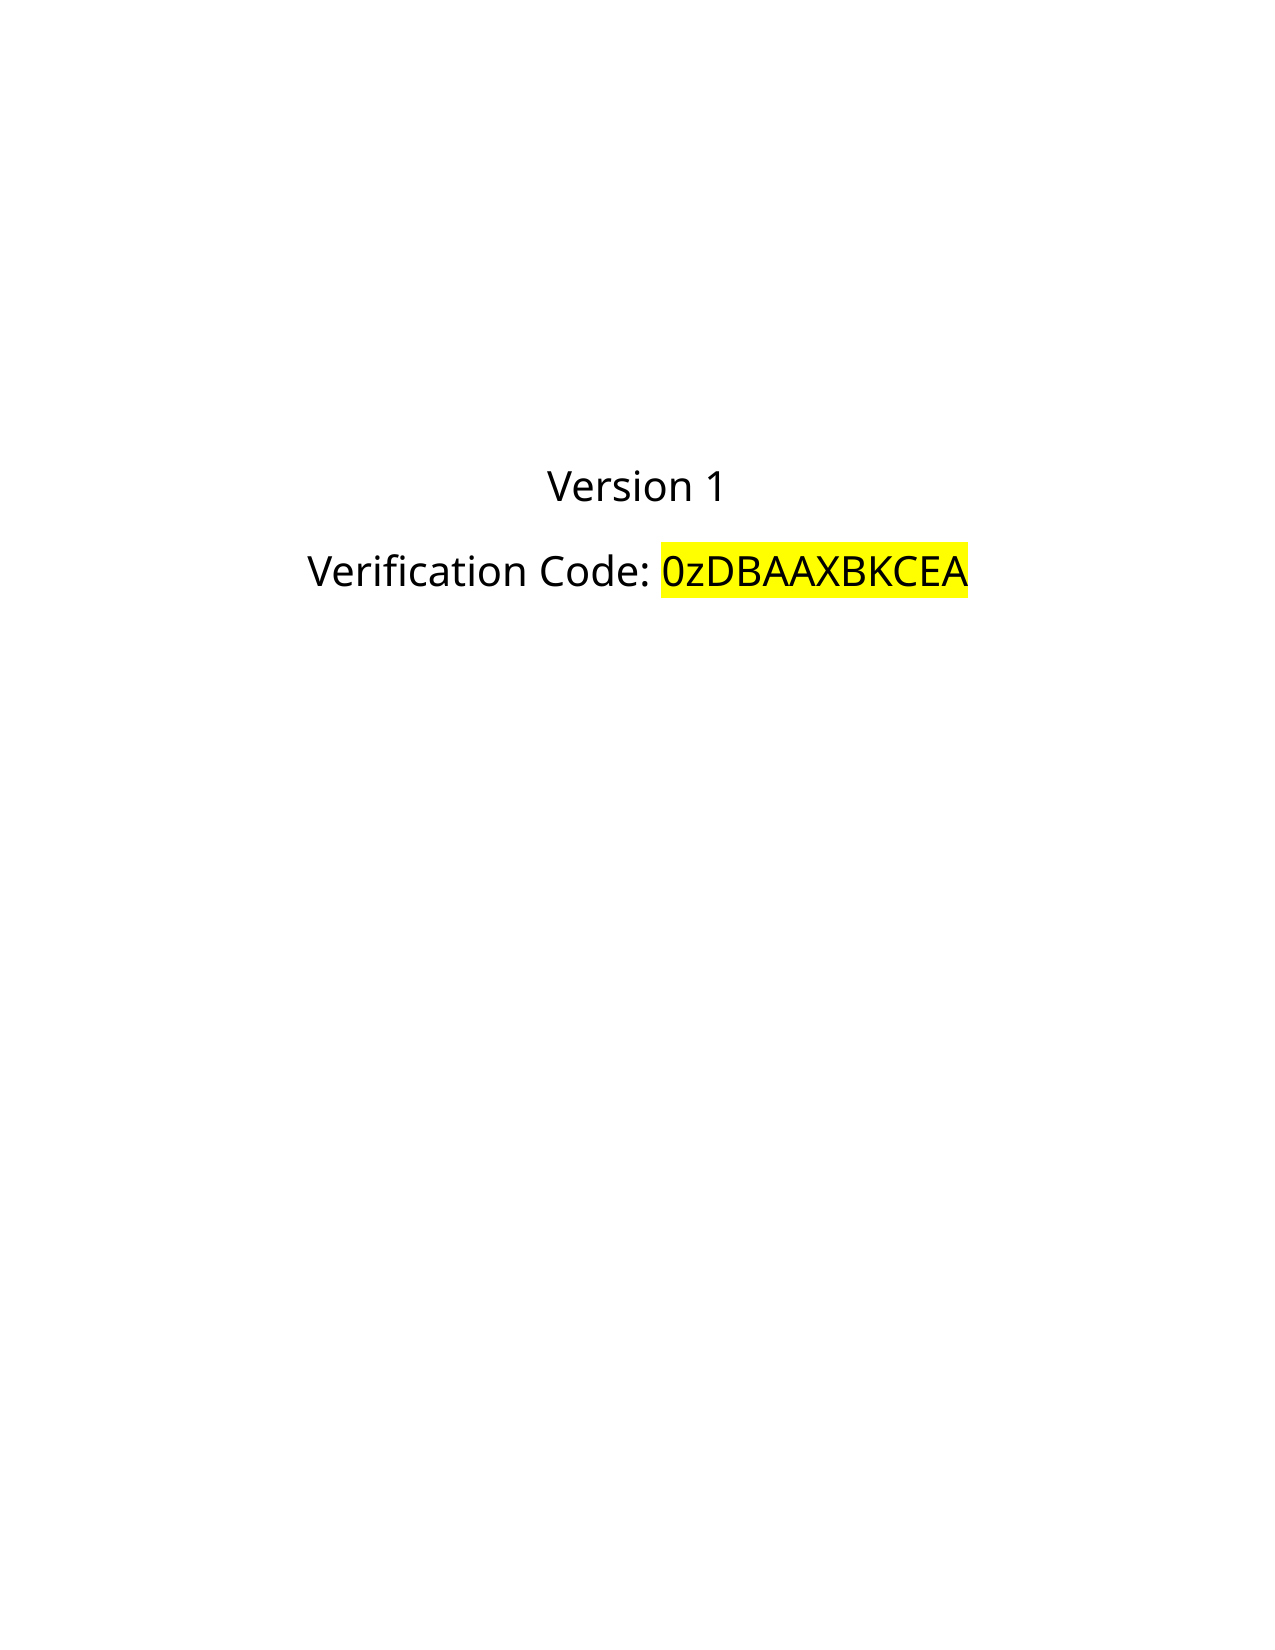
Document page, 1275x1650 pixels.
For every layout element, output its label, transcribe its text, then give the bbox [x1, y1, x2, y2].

text Verification Code: 0zDBAAXBKCEA [150, 542, 1125, 598]
text Version 1 [150, 457, 1125, 513]
